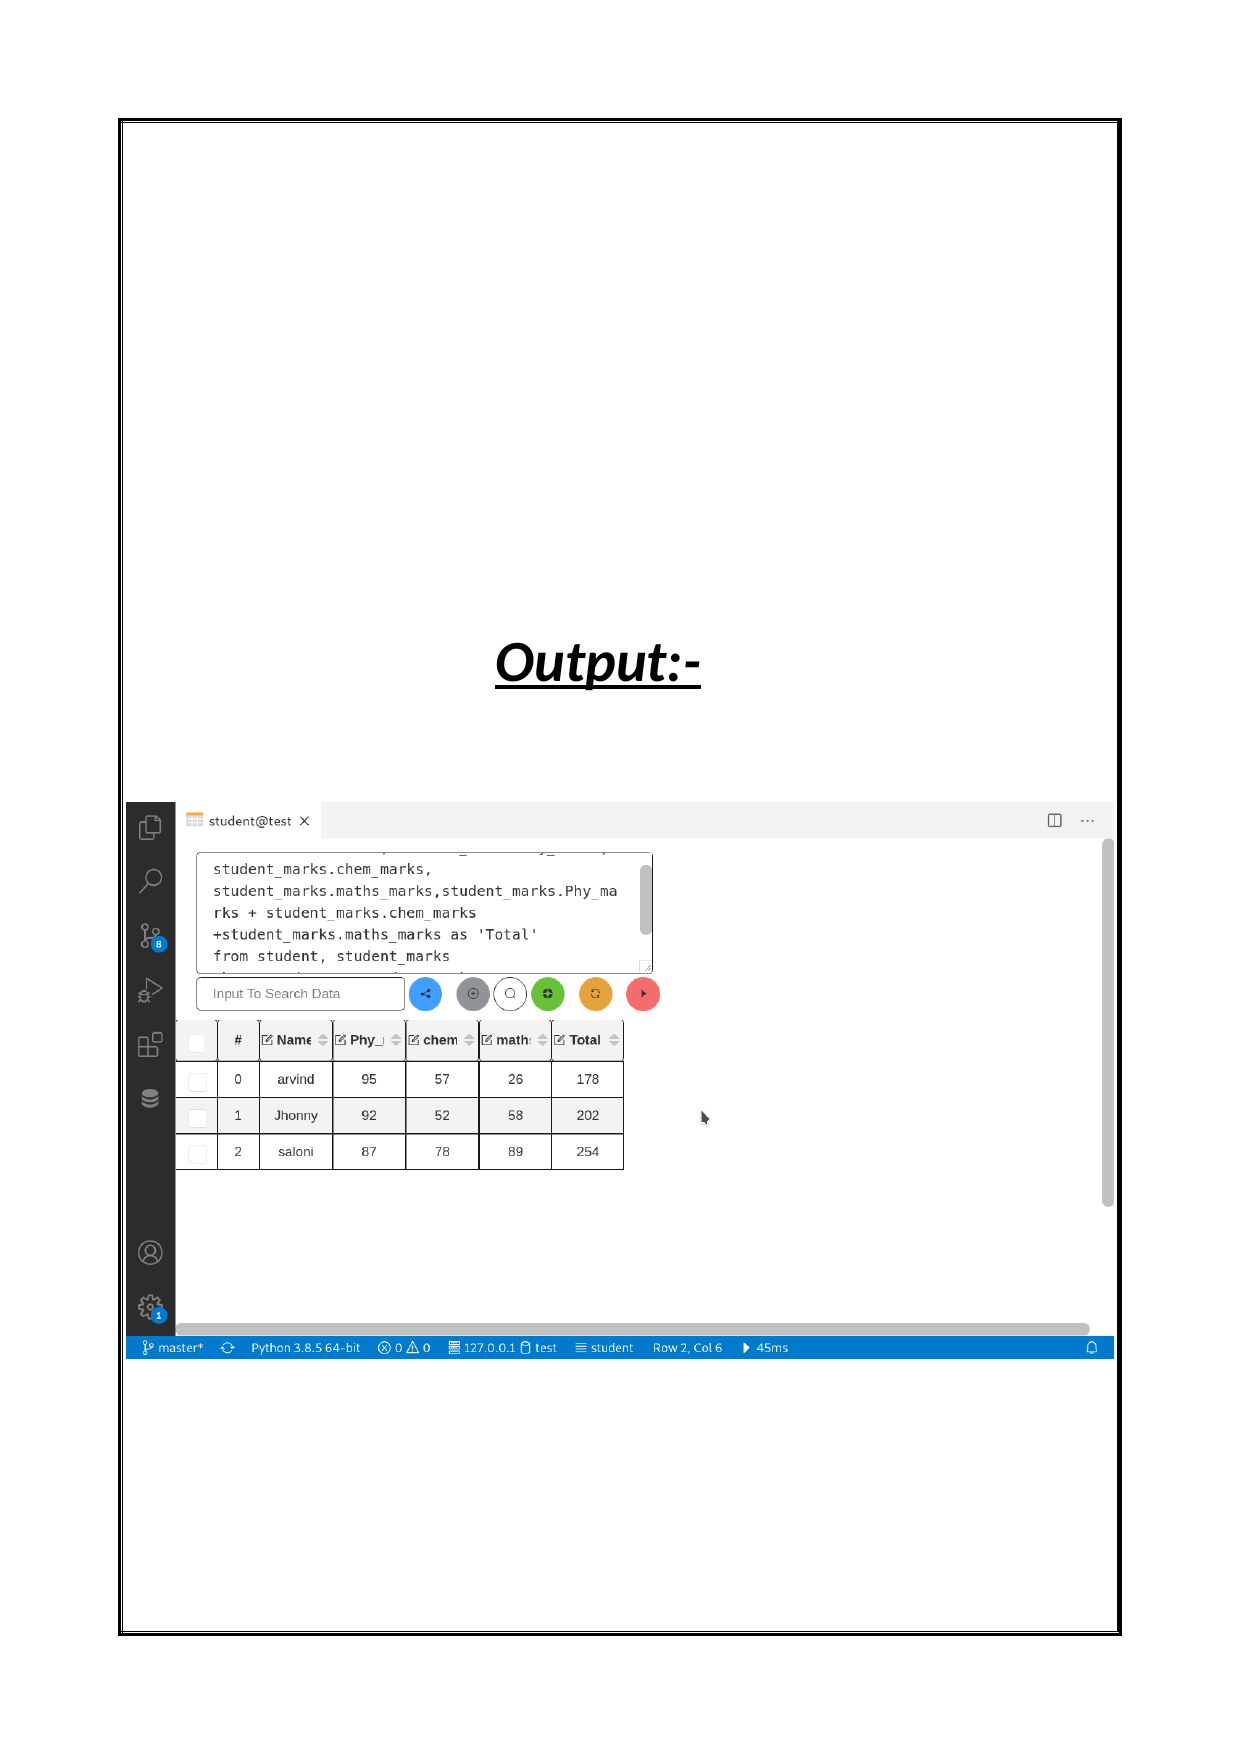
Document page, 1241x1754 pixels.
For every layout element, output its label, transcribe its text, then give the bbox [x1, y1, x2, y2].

picture [126, 802, 1115, 1359]
text Output:- [126, 625, 1114, 696]
